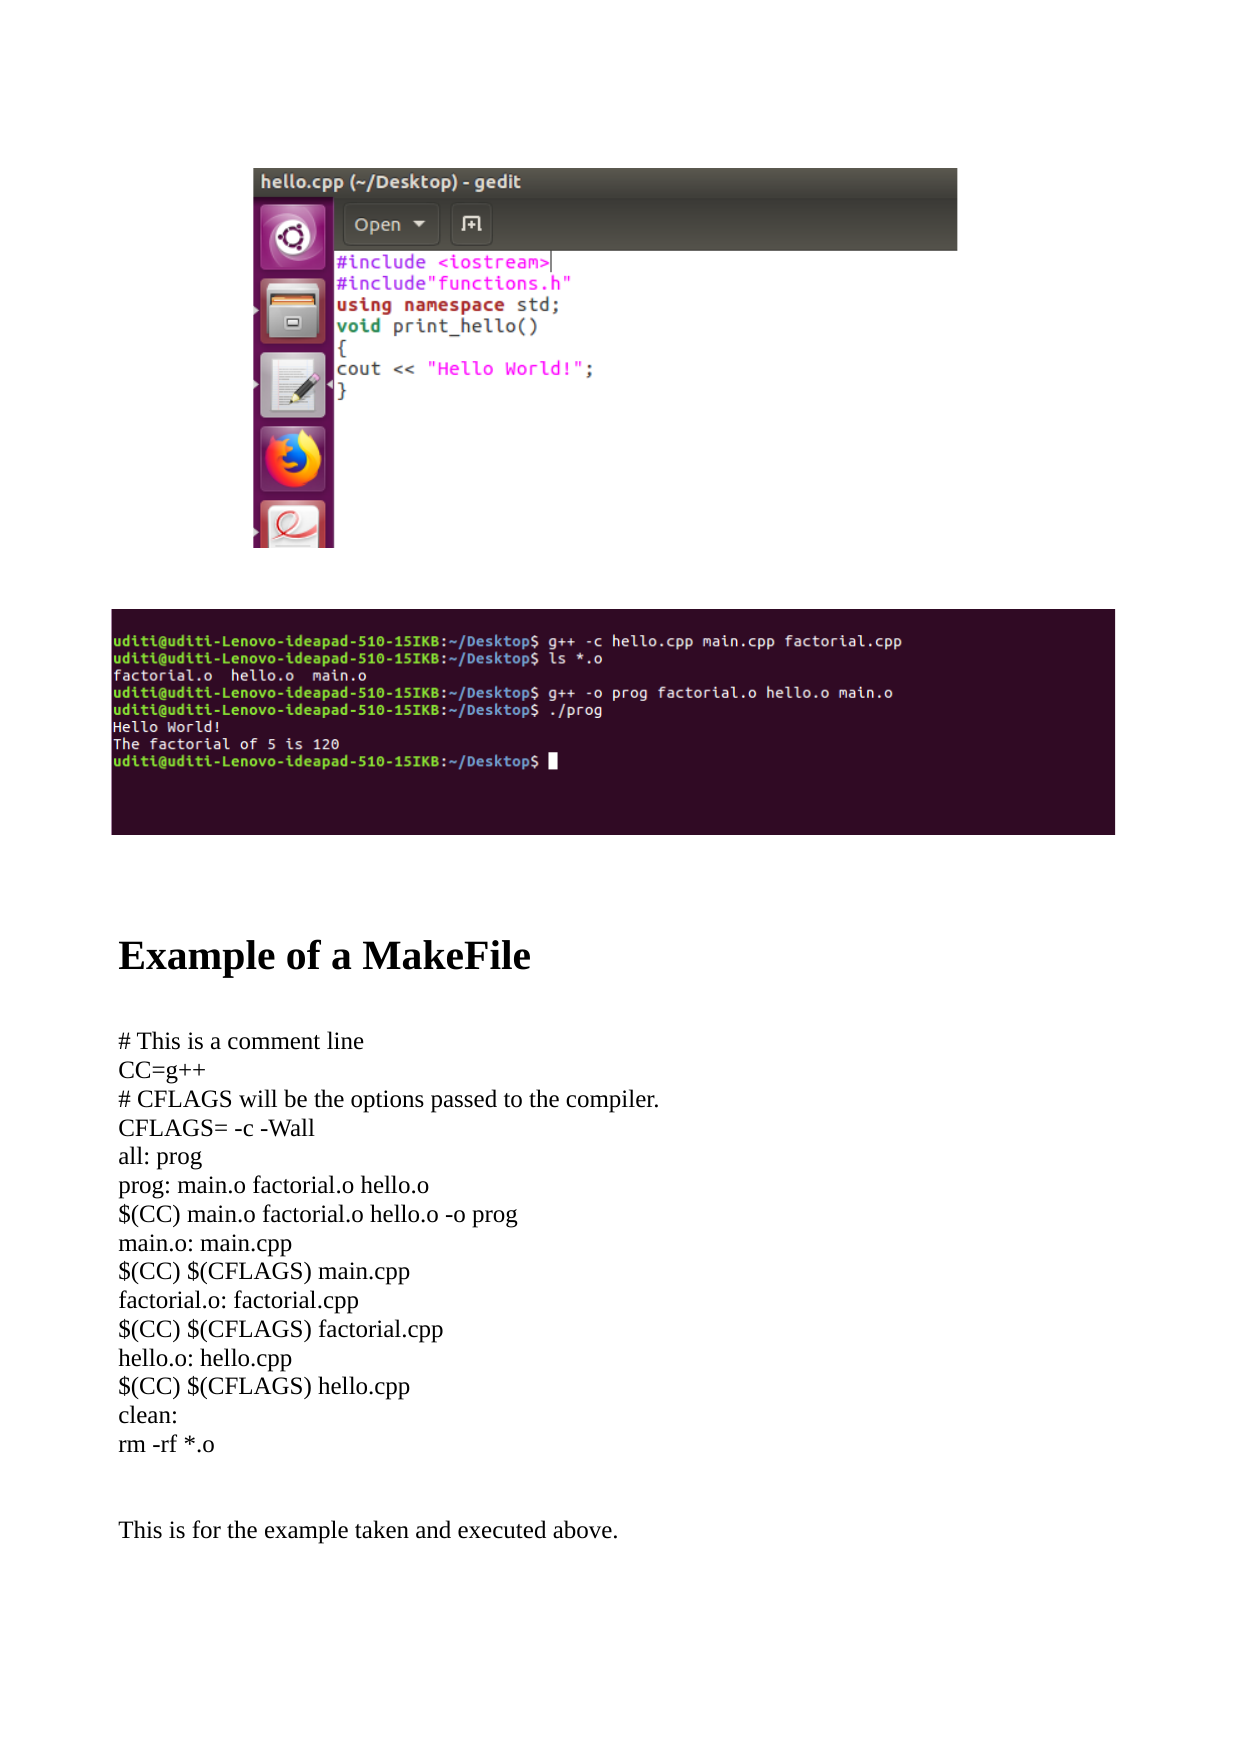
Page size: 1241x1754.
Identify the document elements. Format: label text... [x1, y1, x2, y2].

text Example of a MakeFile [118, 931, 1122, 978]
picture [253, 168, 958, 548]
text prog: main.o factorial.o hello.o [118, 1170, 1122, 1199]
text clean: [118, 1400, 1122, 1429]
text rm -rf *.o [118, 1429, 1122, 1458]
text all: prog [118, 1141, 1122, 1170]
text This is for the example taken and executed above. [118, 1515, 1122, 1544]
text $(CC) $(CFLAGS) main.cpp [118, 1256, 1122, 1285]
text $(CC) $(CFLAGS) factorial.cpp [118, 1314, 1122, 1343]
text # CFLAGS will be the options passed to the compiler. [118, 1084, 1122, 1113]
text main.o: main.cpp [118, 1228, 1122, 1256]
picture [111, 609, 1116, 835]
text $(CC) main.o factorial.o hello.o -o prog [118, 1199, 1122, 1228]
text factorial.o: factorial.cpp [118, 1285, 1122, 1314]
text $(CC) $(CFLAGS) hello.cpp [118, 1371, 1122, 1400]
text # This is a comment line [118, 1026, 1122, 1055]
text hello.o: hello.cpp [118, 1343, 1122, 1371]
text CC=g++ [118, 1055, 1122, 1084]
text CFLAGS= -c -Wall [118, 1113, 1122, 1141]
